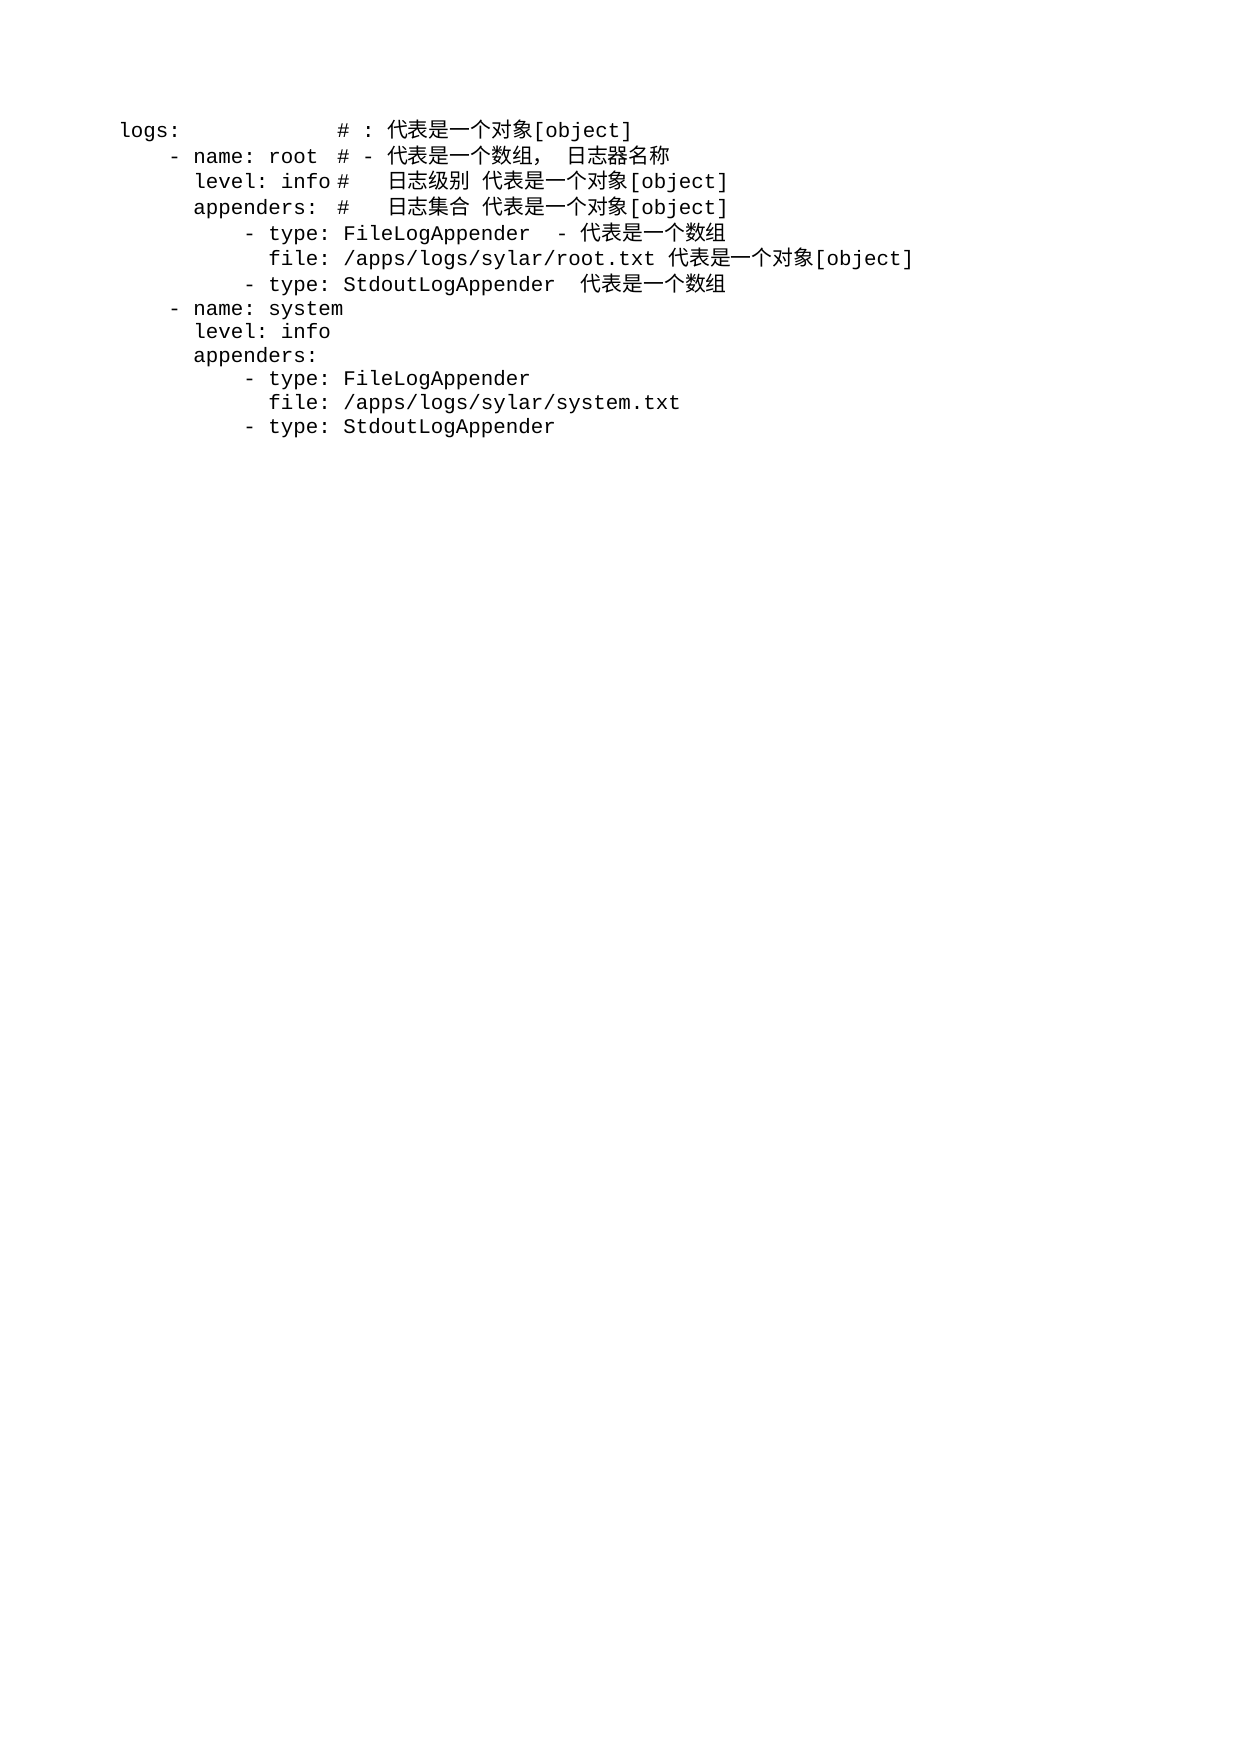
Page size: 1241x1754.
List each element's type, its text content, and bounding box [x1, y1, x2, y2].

text file: /apps/logs/sylar/root.txt 代表是一个对象[object] [118, 246, 1122, 272]
text - type: FileLogAppender [118, 368, 1122, 392]
text logs: # : 代表是一个对象[object] [118, 118, 1122, 144]
text - name: root # - 代表是一个数组， 日志器名称 [118, 144, 1122, 169]
text - type: StdoutLogAppender 代表是一个数组 [118, 272, 1122, 297]
text appenders: [118, 345, 1122, 368]
text file: /apps/logs/sylar/system.txt [118, 392, 1122, 416]
text appenders: # 日志集合 代表是一个对象[object] [118, 195, 1122, 221]
text level: info # 日志级别 代表是一个对象[object] [118, 169, 1122, 195]
text - name: system [118, 297, 1122, 321]
text level: info [118, 321, 1122, 345]
text - type: StdoutLogAppender [118, 416, 1122, 439]
text - type: FileLogAppender - 代表是一个数组 [118, 221, 1122, 246]
